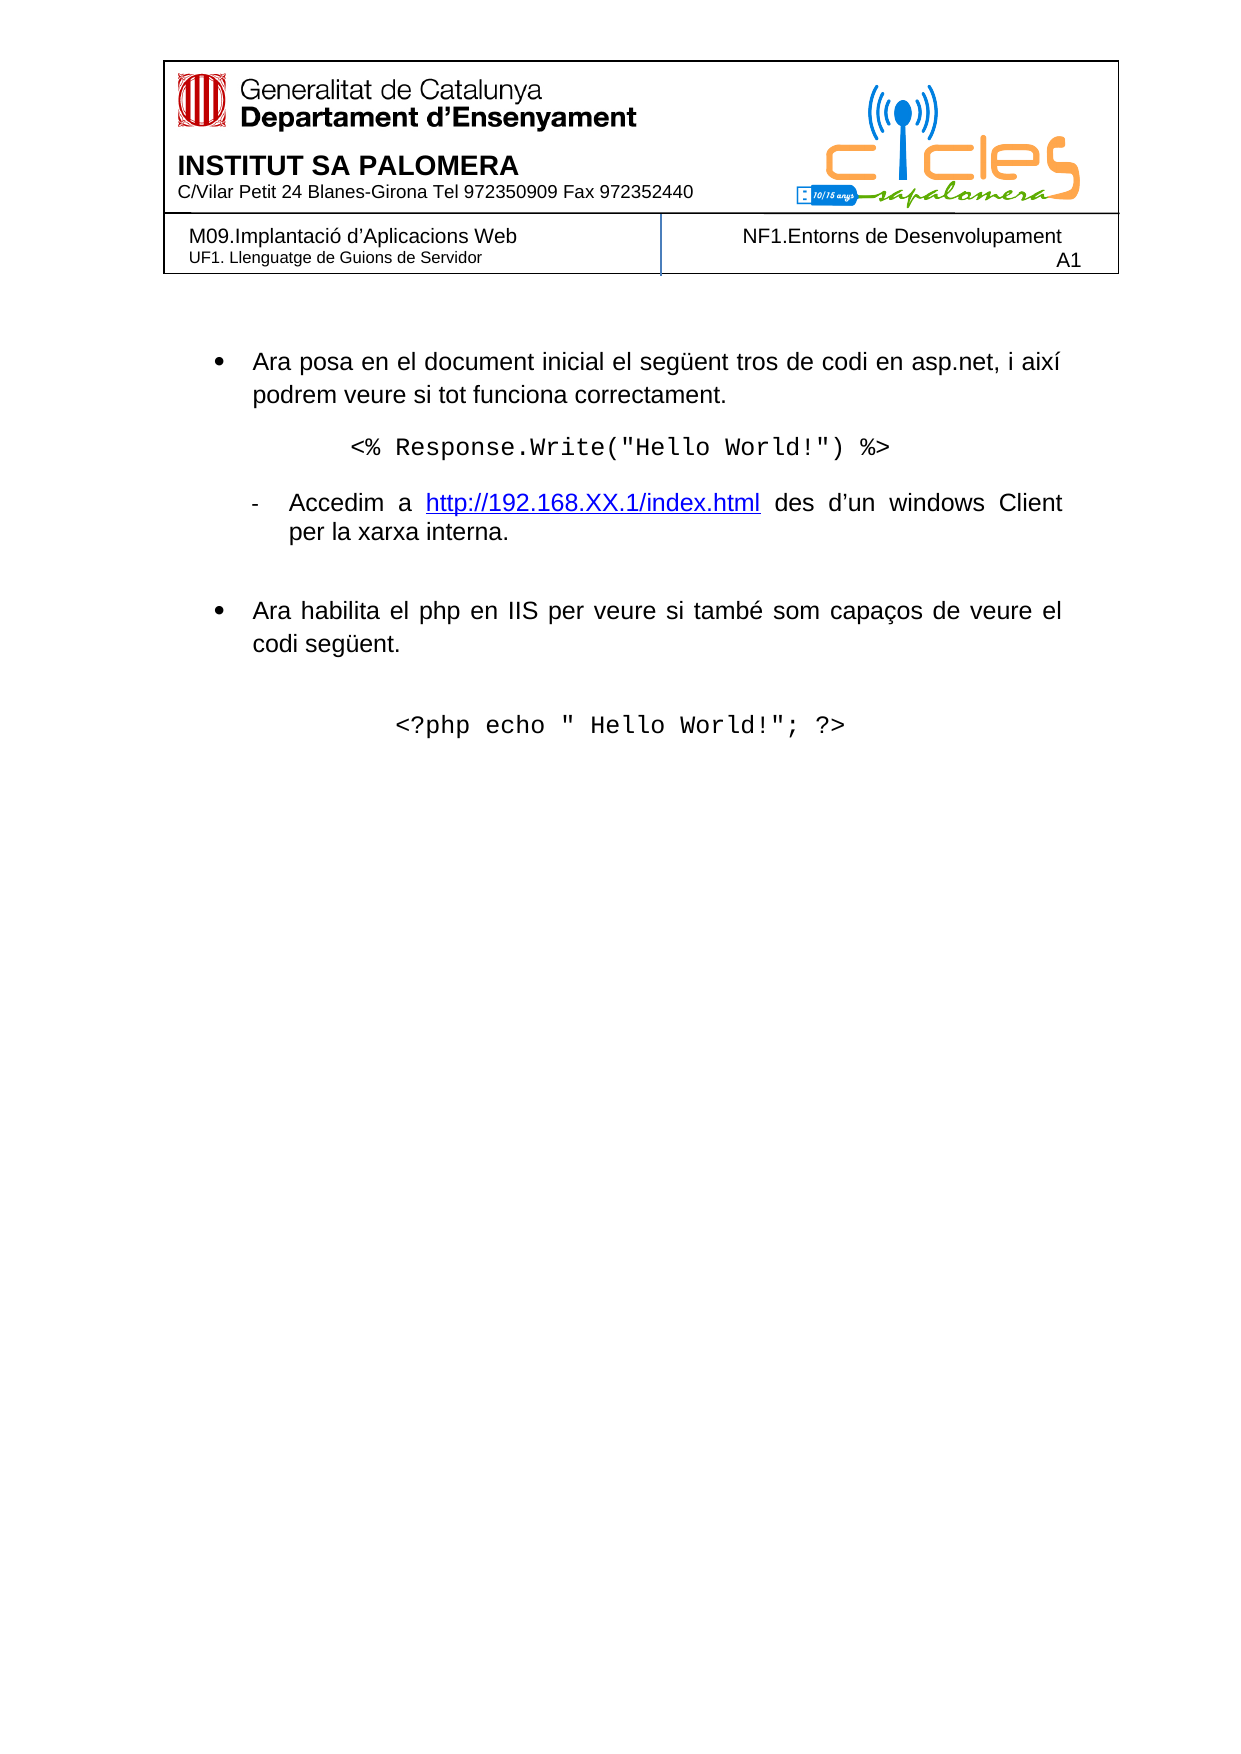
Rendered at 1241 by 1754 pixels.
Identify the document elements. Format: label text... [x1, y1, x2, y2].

picture [791, 71, 1085, 218]
list Ara posa en el document inicial el següent tros de codi en asp.net, i així podrem veure si tot funciona correctament. [215, 347, 1063, 409]
list Accedim a http://192.168.XX.1/index.html des d’un windows Client per la xarxa interna. [251, 488, 1063, 545]
text <% Response.Write("Hello World!") %> [177, 434, 1063, 463]
list Ara habilita el php en IIS per veure si també som capaços de veure el codi següent. [215, 596, 1063, 658]
text <?php echo " Hello World!"; ?> [177, 713, 1063, 741]
